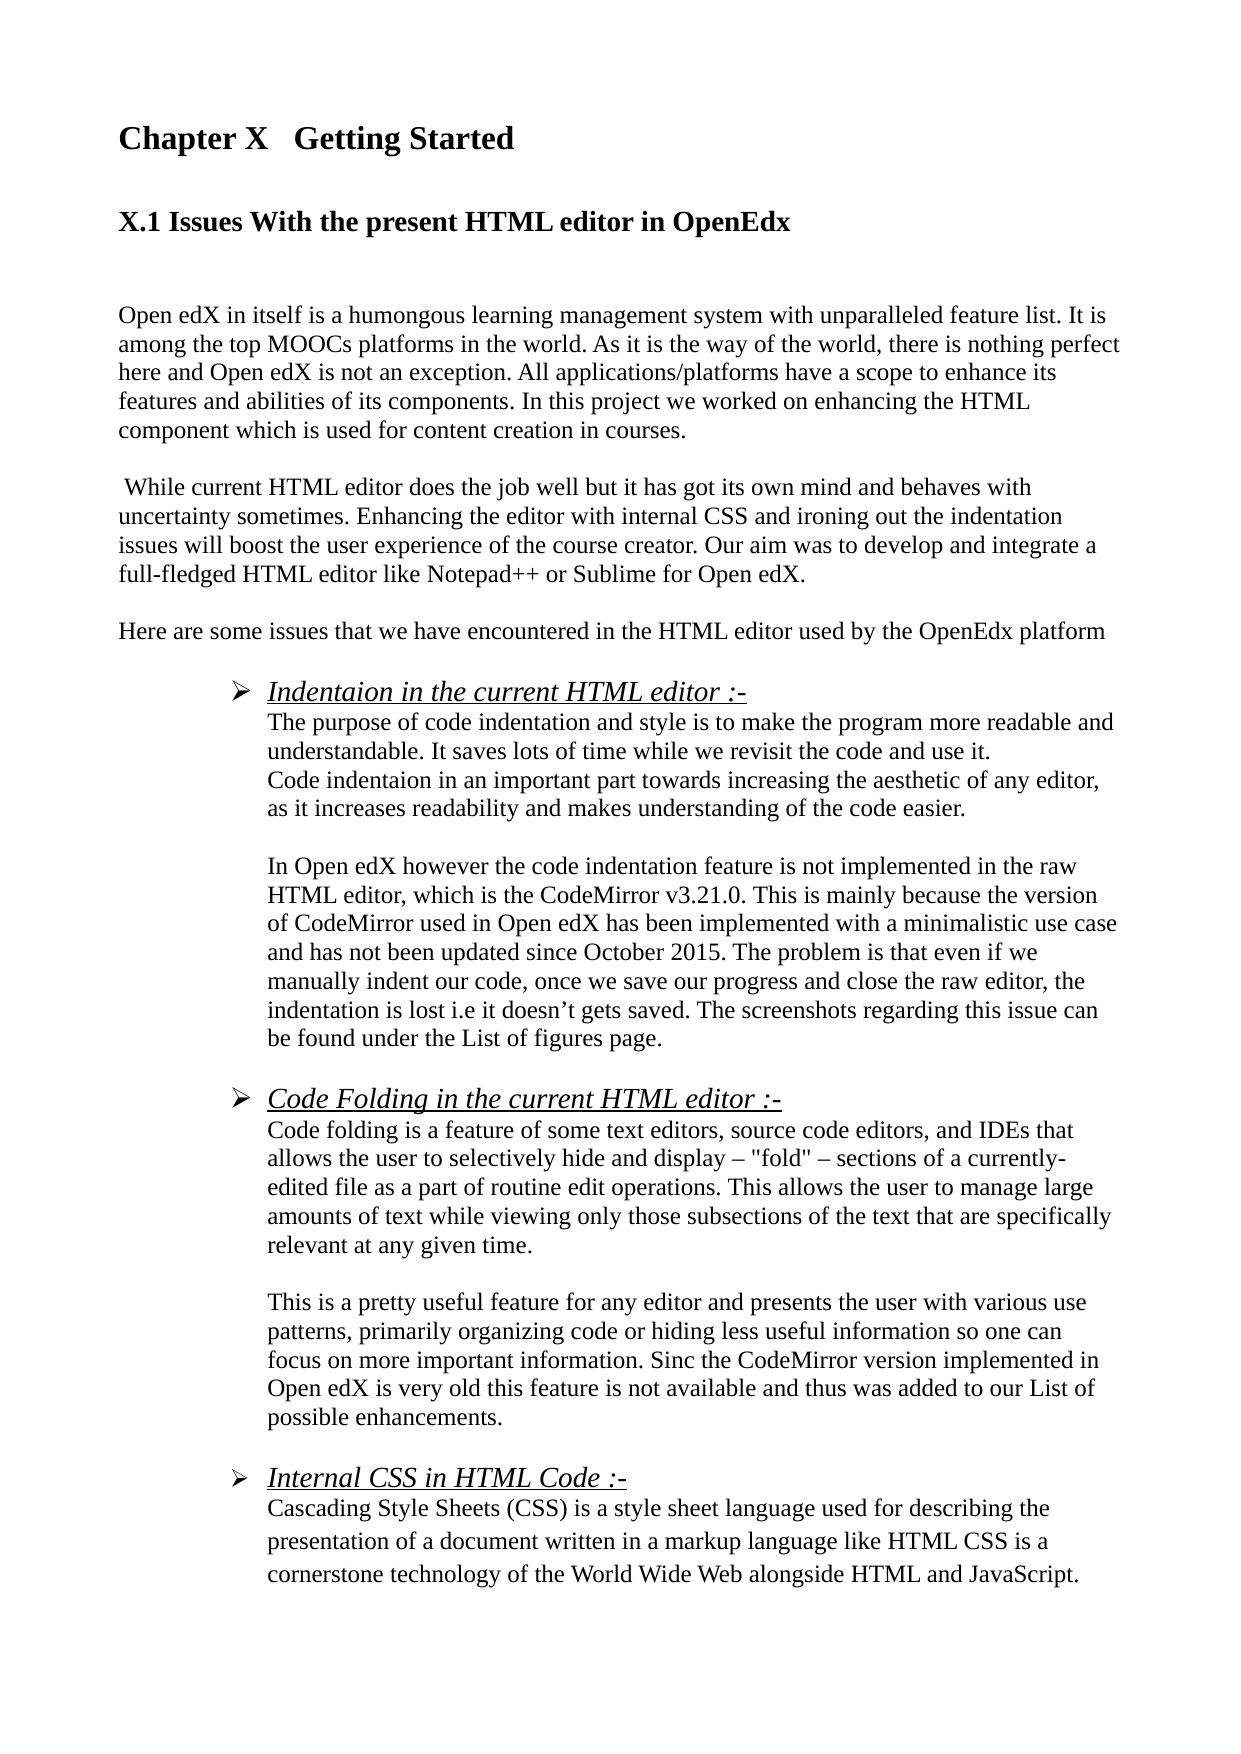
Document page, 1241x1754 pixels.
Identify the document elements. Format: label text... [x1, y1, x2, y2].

text While current HTML editor does the job well but it has got its own mind and behaves with uncertainty sometimes. Enhancing the editor with internal CSS and ironing out the indentation issues will boost the user experience of the course creator. Our aim was to develop and integrate a full-fledged HTML editor like Notepad++ or Sublime for Open edX. [118, 472, 1122, 587]
text Cascading Style Sheets (CSS) is a style sheet language used for describing the presentation of a document written in a markup language like HTML CSS is a cornerstone technology of the World Wide Web alongside HTML and JavaScript. [267, 1493, 1122, 1588]
text Code folding is a feature of some text editors, source code editors, and IDEs that allows the user to selectively hide and display – "fold" – sections of a currently-edited file as a part of routine edit operations. This allows the user to manage large amounts of text while viewing only those subsections of the text that are specifically relevant at any given time. [267, 1115, 1122, 1258]
text Chapter X Getting Started [118, 118, 1122, 156]
text In Open edX however the code indentation feature is not implemented in the raw HTML editor, which is the CodeMirror v3.21.0. This is mainly because the version of CodeMirror used in Open edX has been implemented with a minimalistic use case and has not been updated since October 2015. The problem is that even if we manually indent our code, once we save our progress and close the raw editor, the indentation is lost i.e it doesn’t gets saved. The screenshots regarding this issue can be found under the List of figures page. [267, 851, 1122, 1052]
list Indentaion in the current HTML editor :- [229, 674, 1122, 707]
text The purpose of code indentation and style is to make the program more readable and understandable. It saves lots of time while we revisit the code and use it. [267, 707, 1122, 765]
text Code indentaion in an important part towards increasing the aesthetic of any editor, as it increases readability and makes understanding of the code easier. [267, 765, 1122, 822]
text Here are some issues that we have encountered in the HTML editor used by the OpenEdx platform [118, 616, 1122, 645]
text Open edX in itself is a humongous learning management system with unparalleled feature list. It is among the top MOOCs platforms in the world. As it is the way of the world, there is nothing perfect here and Open edX is not an exception. All applications/platforms have a scope to enhance its features and abilities of its components. In this project we worked on enhancing the HTML component which is used for content creation in courses. [118, 300, 1122, 444]
text X.1 Issues With the present HTML editor in OpenEdx [118, 204, 1122, 238]
list Internal CSS in HTML Code :- [229, 1460, 1122, 1493]
list Code Folding in the current HTML editor :- [229, 1081, 1122, 1115]
text This is a pretty useful feature for any editor and presents the user with various use patterns, primarily organizing code or hiding less useful information so one can focus on more important information. Sinc the CodeMirror version implemented in Open edX is very old this feature is not available and thus was added to our List of possible enhancements. [267, 1287, 1122, 1431]
